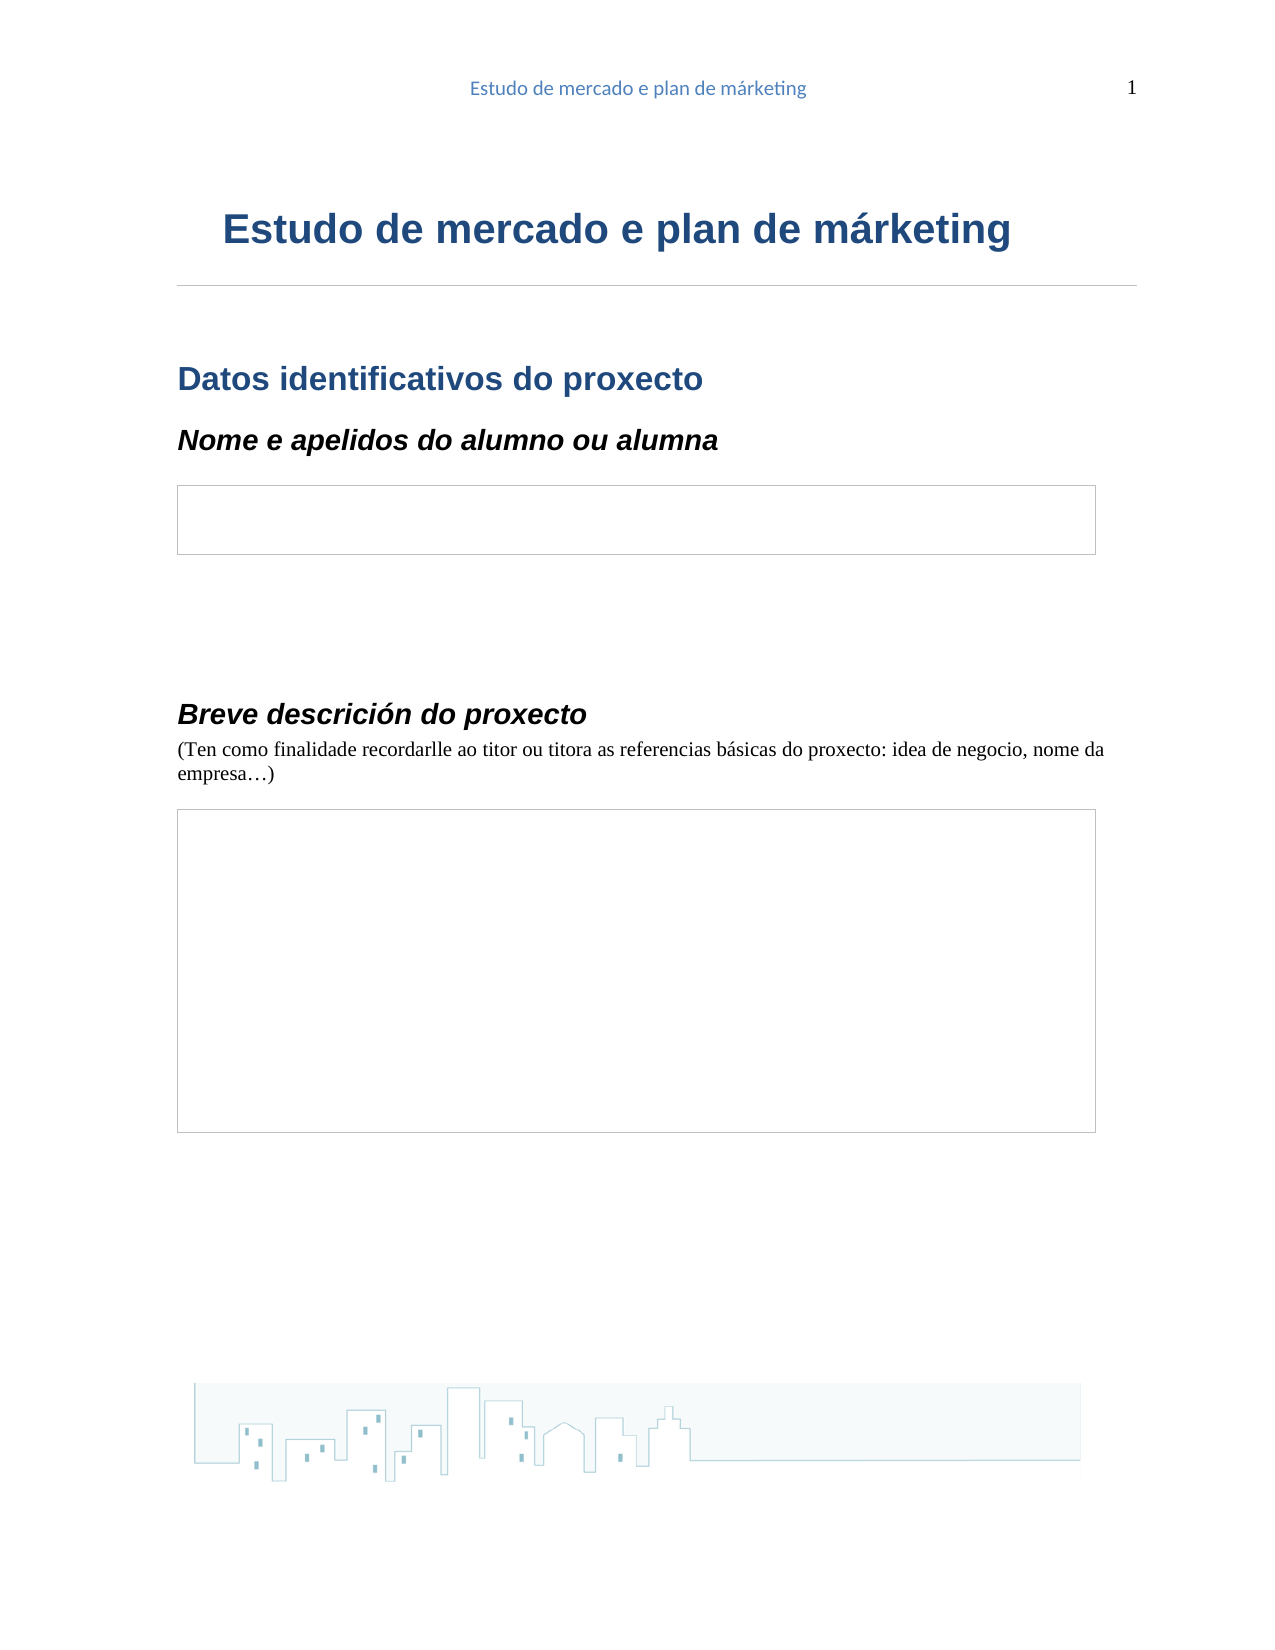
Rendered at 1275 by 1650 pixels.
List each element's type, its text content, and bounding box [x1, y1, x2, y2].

picture [193, 1383, 1081, 1482]
table_header [178, 810, 1095, 1132]
text (Ten como finalidade recordarlle ao titor ou titora as referencias básicas do proxecto: idea de negocio, nome da empresa…) [177, 737, 1137, 785]
subtitle Breve descrición do proxecto [177, 697, 1137, 731]
subtitle Estudo de mercado e plan de márketing [177, 205, 1137, 253]
table_header [178, 486, 1095, 554]
subtitle Datos identificativos do proxecto [177, 359, 1137, 398]
subtitle Nome e apelidos do alumno ou alumna [177, 423, 1137, 456]
